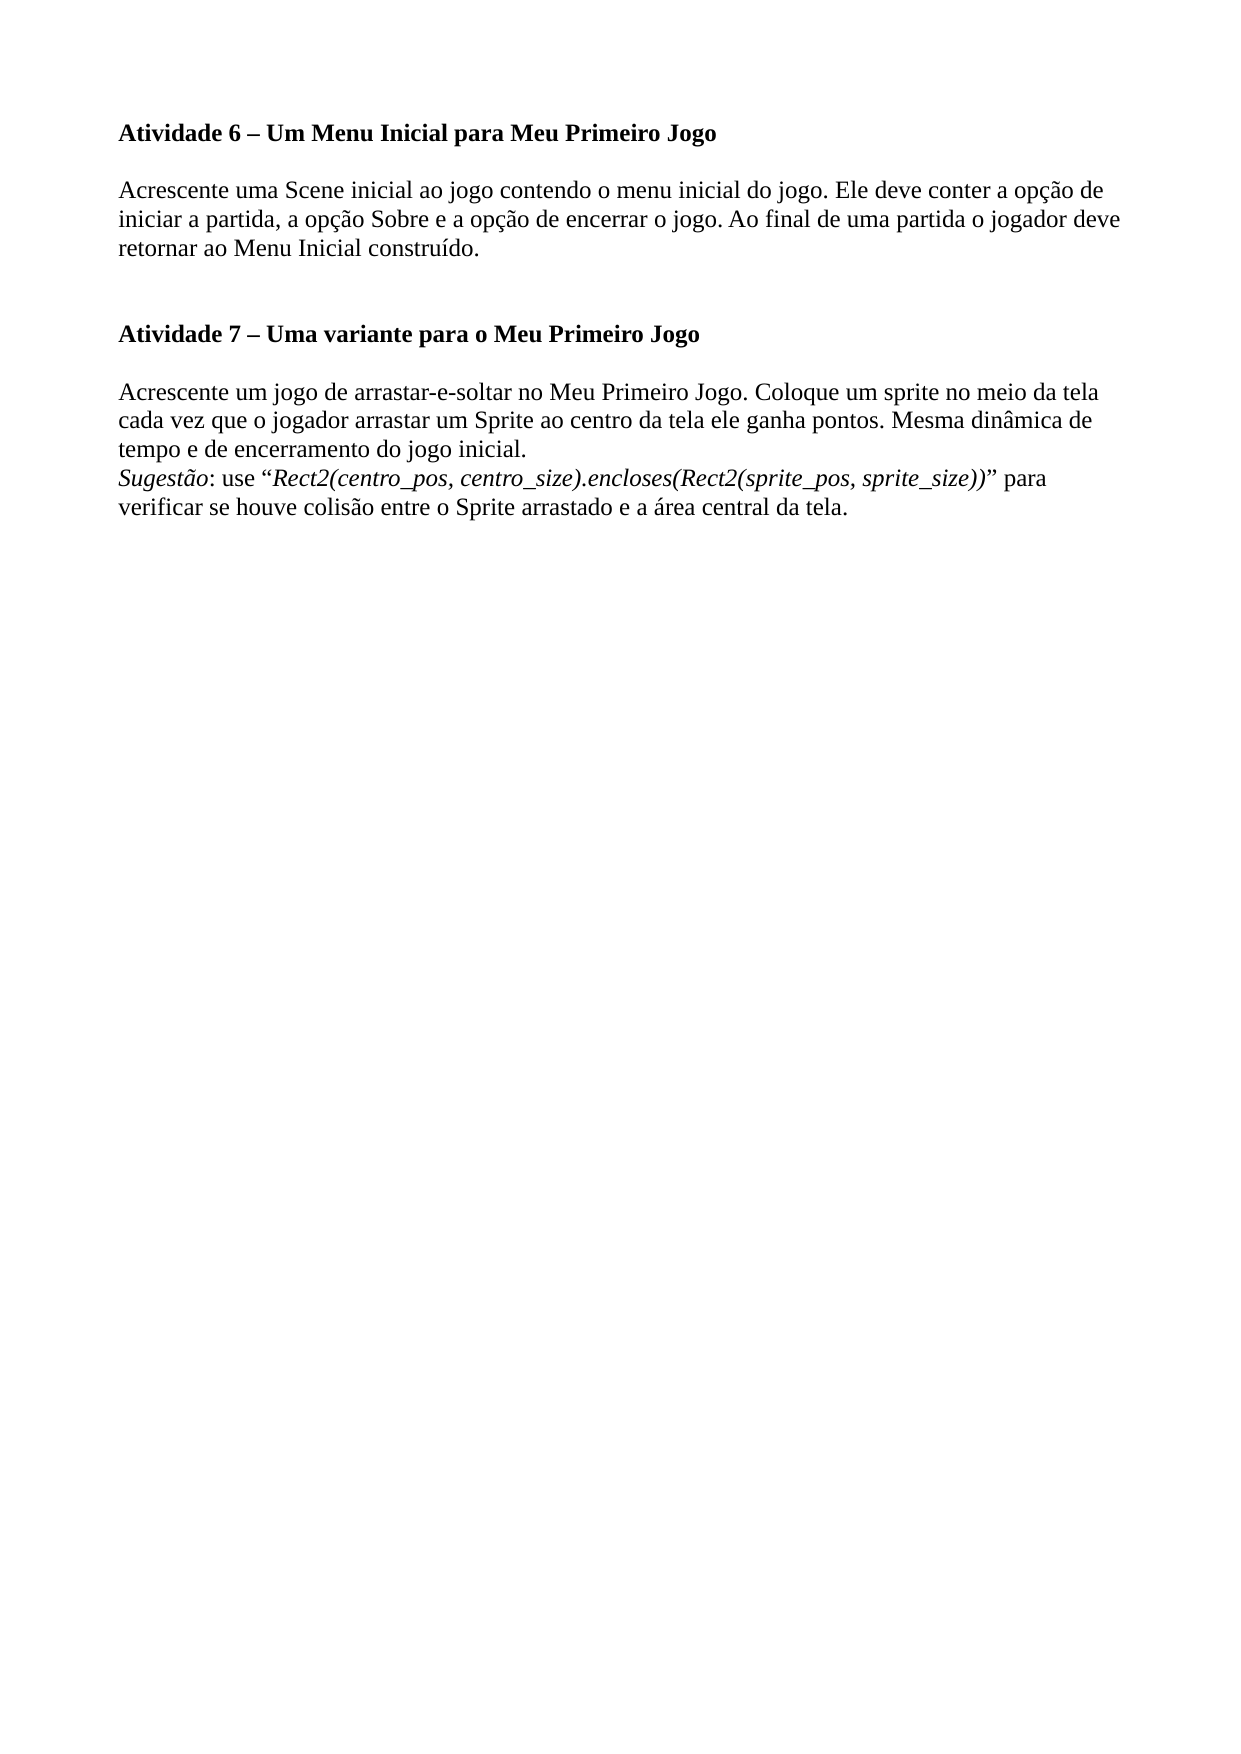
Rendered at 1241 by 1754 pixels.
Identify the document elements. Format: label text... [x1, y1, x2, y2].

text Atividade 7 – Uma variante para o Meu Primeiro Jogo [118, 319, 1122, 348]
text Acrescente um jogo de arrastar-e-soltar no Meu Primeiro Jogo. Coloque um sprite no meio da tela cada vez que o jogador arrastar um Sprite ao centro da tela ele ganha pontos. Mesma dinâmica de tempo e de encerramento do jogo inicial. [118, 377, 1122, 463]
text Atividade 6 – Um Menu Inicial para Meu Primeiro Jogo [118, 118, 1122, 147]
text Sugestão: use “Rect2(centro_pos, centro_size).encloses(Rect2(sprite_pos, sprite_size))” para verificar se houve colisão entre o Sprite arrastado e a área central da tela. [118, 463, 1122, 521]
text Acrescente uma Scene inicial ao jogo contendo o menu inicial do jogo. Ele deve conter a opção de iniciar a partida, a opção Sobre e a opção de encerrar o jogo. Ao final de uma partida o jogador deve retornar ao Menu Inicial construído. [118, 176, 1122, 262]
